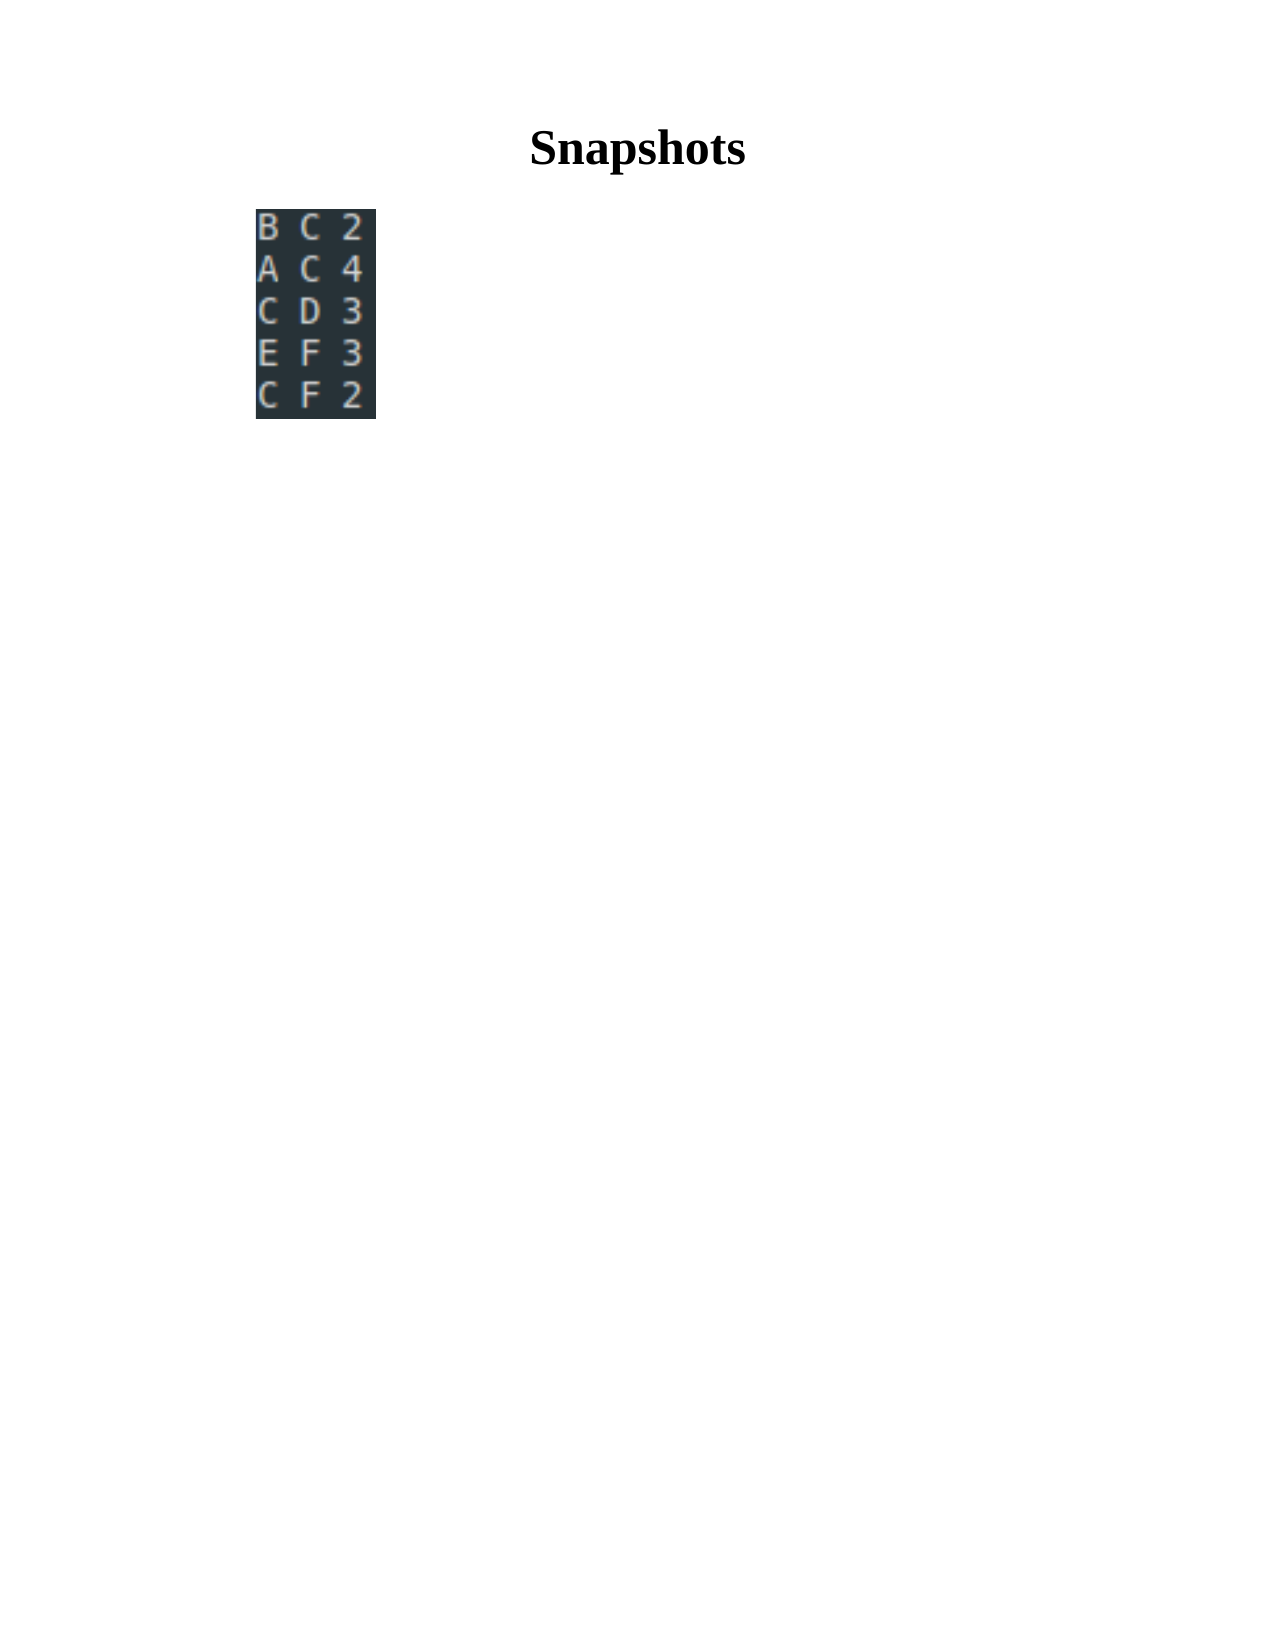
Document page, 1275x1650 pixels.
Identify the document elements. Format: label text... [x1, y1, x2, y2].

text Snapshots [118, 118, 1157, 176]
picture [255, 209, 376, 419]
